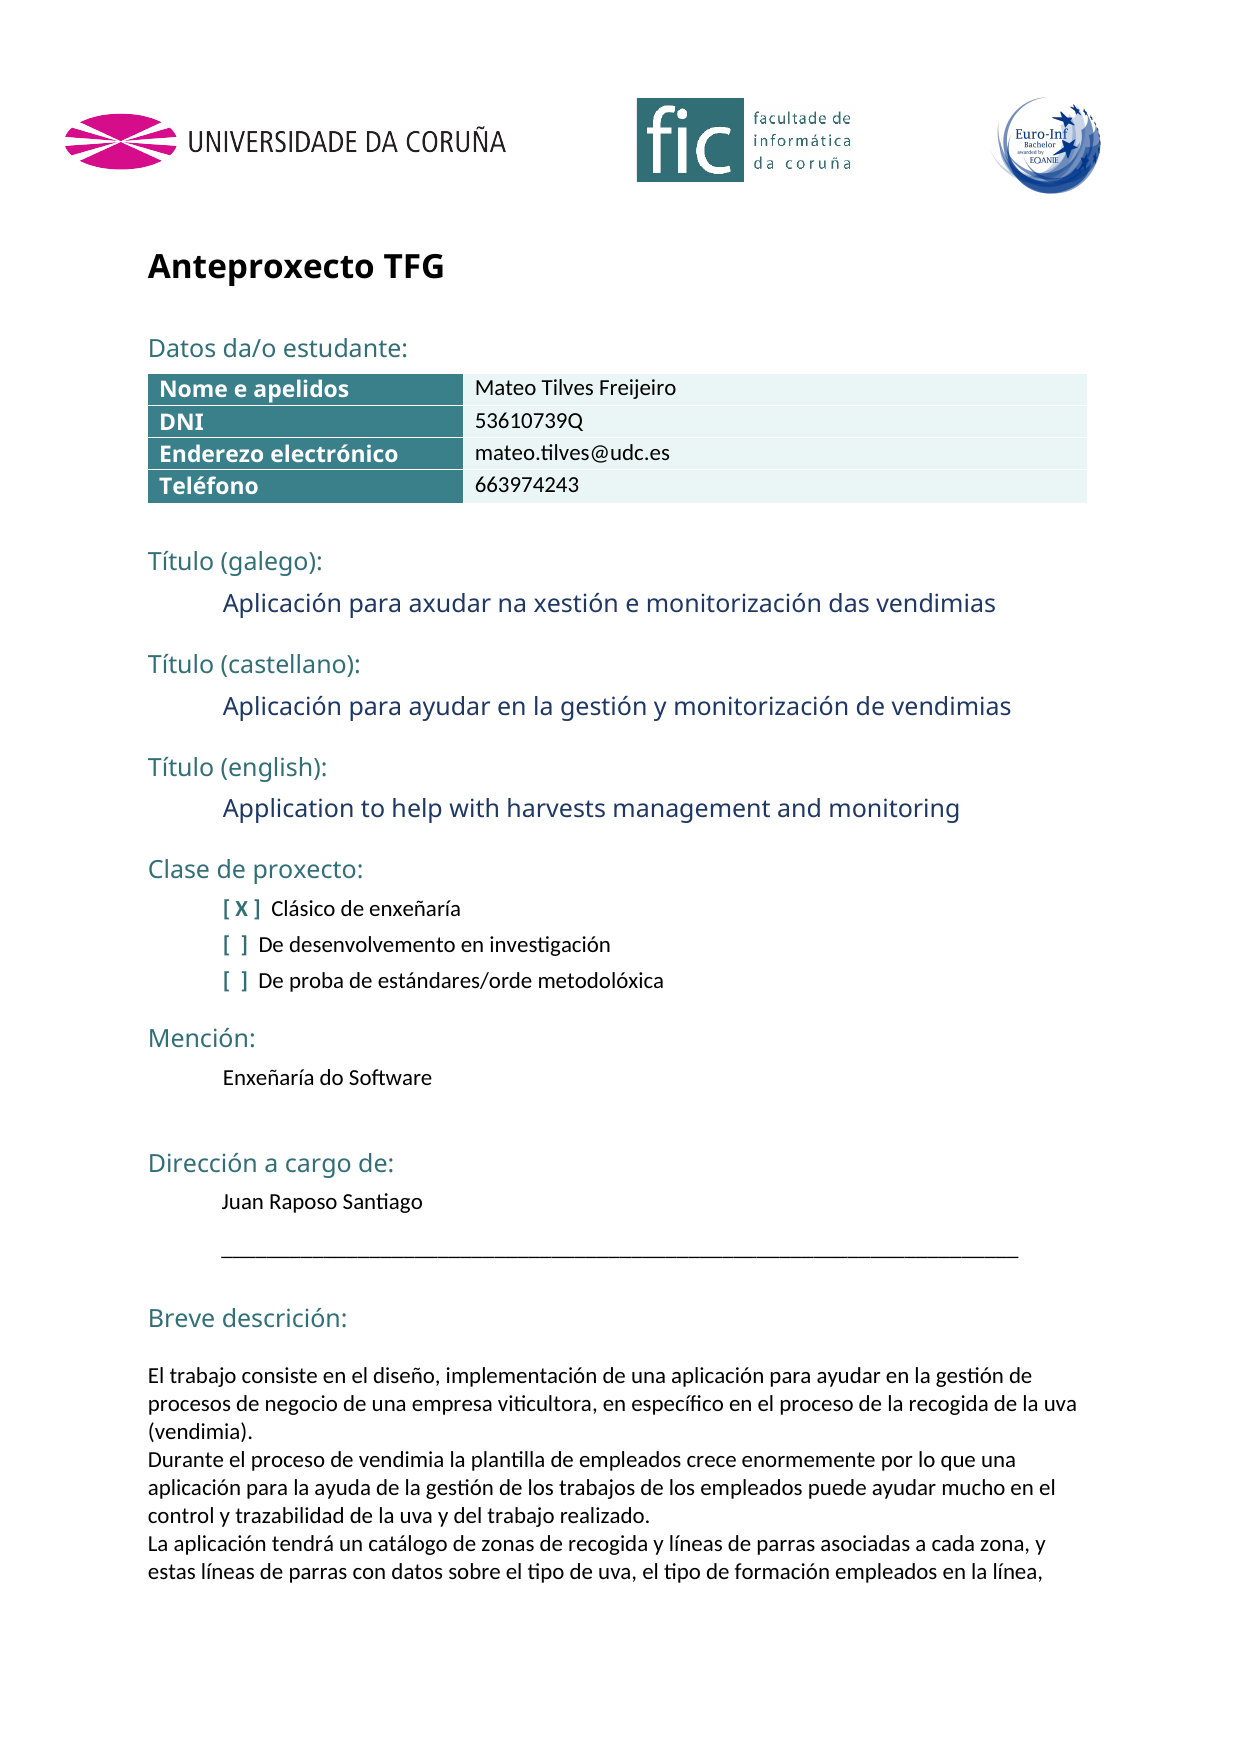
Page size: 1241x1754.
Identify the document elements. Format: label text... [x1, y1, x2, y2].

text [ ] De desenvolvemento en investigación [223, 930, 1092, 958]
text [ X ] Clásico de enxeñaría [223, 894, 1092, 922]
subtitle Dirección a cargo de: [148, 1145, 1092, 1179]
table_header Nome e apelidos [148, 374, 463, 405]
subtitle Application to help with harvests management and monitoring [148, 791, 1092, 825]
subtitle Aplicación para ayudar en la gestión y monitorización de vendimias [148, 688, 1092, 722]
subtitle Anteproxecto TFG [148, 243, 1092, 288]
subtitle Datos da/o estudante: [148, 330, 1092, 364]
subtitle Título (castellano): [148, 646, 1092, 681]
text ______________________________________________________________________ [148, 1233, 1092, 1261]
text Breve descrición: [148, 1300, 1092, 1334]
text La aplicación tendrá un catálogo de zonas de recogida y líneas de parras asociadas a cada zona, y estas líneas de parras con datos sobre el tipo de uva, el tipo de formación empleados en la línea, [148, 1529, 1092, 1586]
subtitle Título (galego): [148, 544, 1092, 578]
subtitle Título (english): [148, 749, 1092, 783]
subtitle Clase de proxecto: [148, 852, 1092, 886]
text Enxeñaría do Software [148, 1063, 1092, 1091]
table_header Mateo Tilves Freijeiro [464, 374, 1087, 405]
table_cell 663974243 [464, 470, 1087, 503]
table_cell Teléfono [148, 470, 463, 503]
table_cell Enderezo electrónico [148, 438, 463, 469]
text [ ] De proba de estándares/orde metodolóxica [223, 966, 1092, 994]
text Durante el proceso de vendimia la plantilla de empleados crece enormemente por lo que una aplicación para la ayuda de la gestión de los trabajos de los empleados puede ayudar mucho en el control y trazabilidad de la uva y del trabajo realizado. [148, 1445, 1092, 1529]
text Juan Raposo Santiago [148, 1187, 1092, 1215]
table_cell mateo.tilves@udc.es [464, 438, 1087, 469]
text El trabajo consiste en el diseño, implementación de una aplicación para ayudar en la gestión de procesos de negocio de una empresa viticultora, en específico en el proceso de la recogida de la uva (vendimia). [148, 1361, 1092, 1445]
text Mención: [148, 1021, 1092, 1055]
table_cell 53610739Q [464, 406, 1087, 437]
subtitle Aplicación para axudar na xestión e monitorización das vendimias [148, 586, 1092, 620]
table_cell DNI [148, 406, 463, 437]
